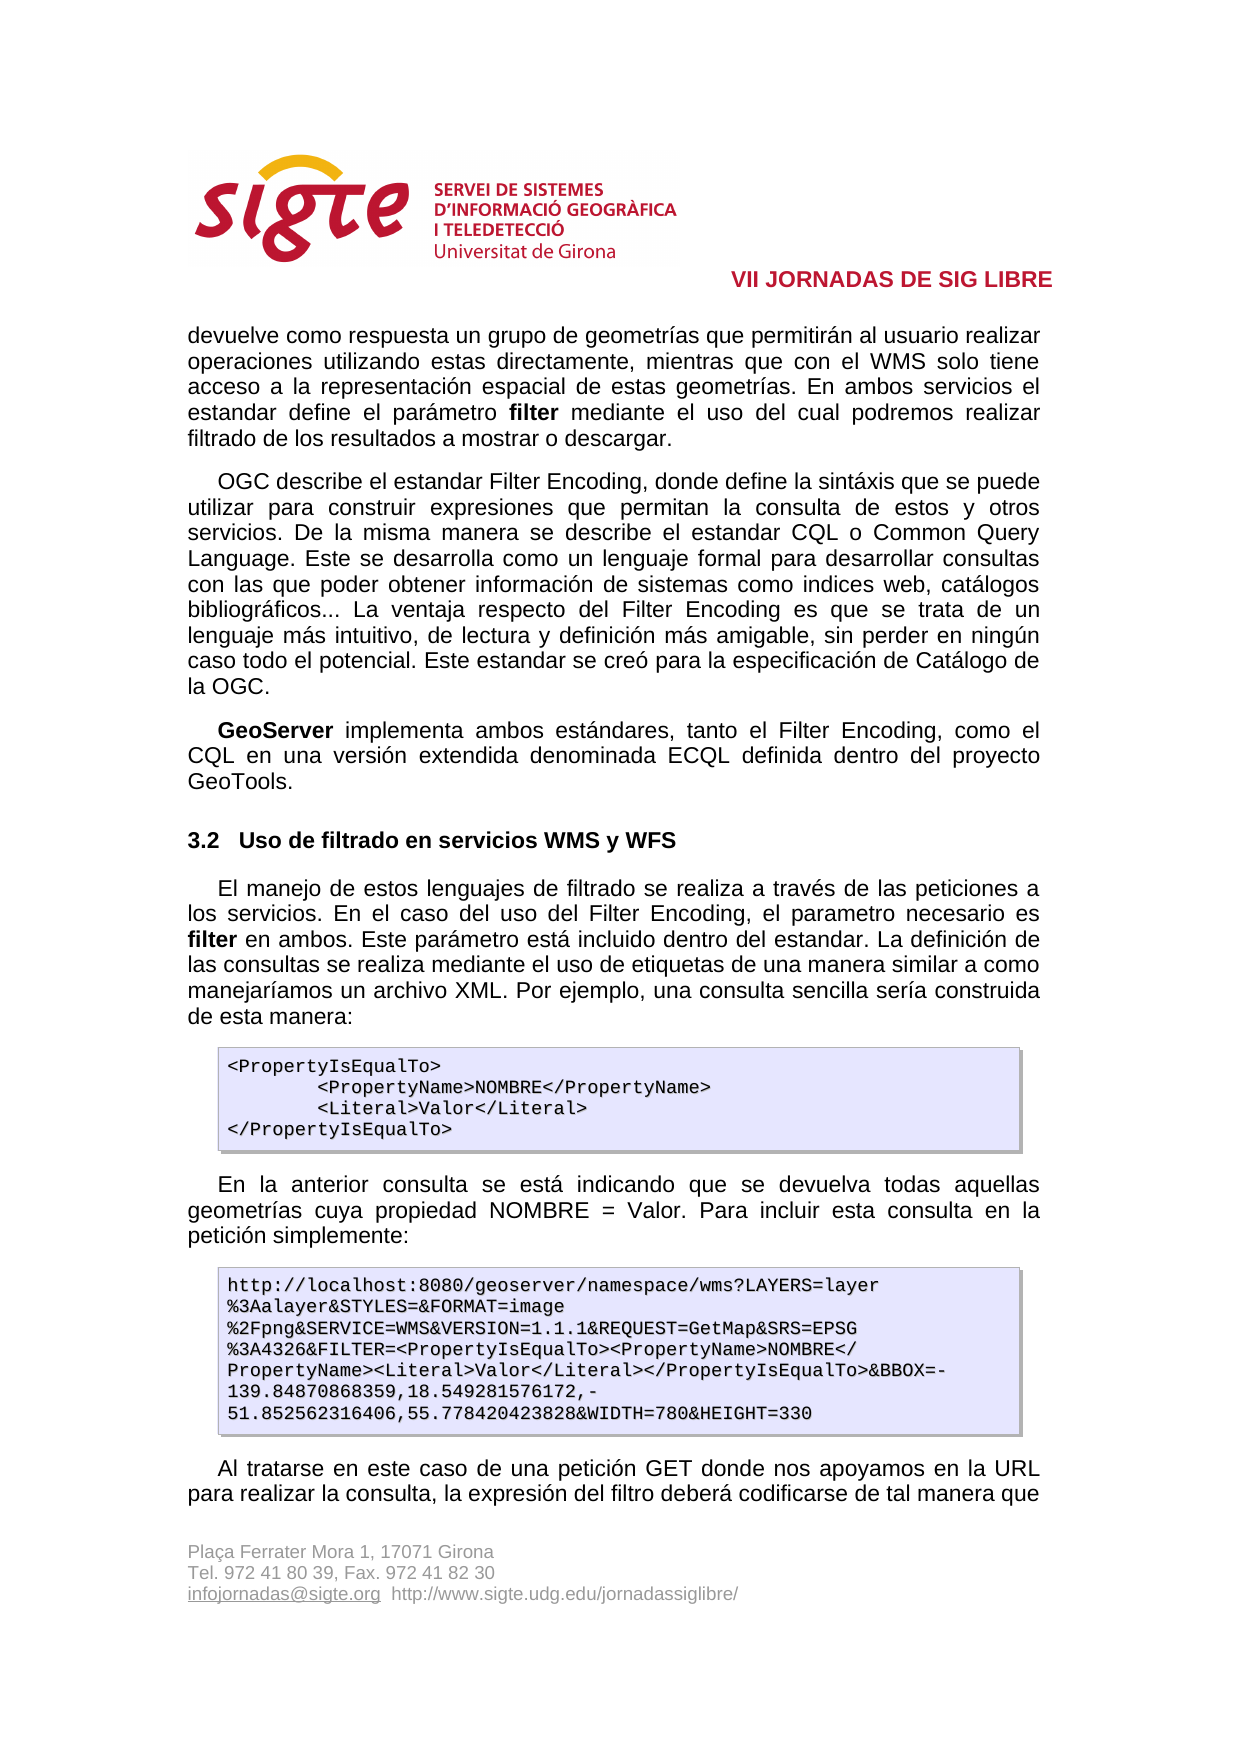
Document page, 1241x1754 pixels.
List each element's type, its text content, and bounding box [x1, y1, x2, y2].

text El manejo de estos lenguajes de filtrado se realiza a través de las peticiones a los servicios. En el caso del uso del Filter Encoding, el parametro necesario es filter en ambos. Este parámetro está incluido dentro del estandar. La definición de las consultas se realiza mediante el uso de etiquetas de una manera similar a como manejaríamos un archivo XML. Por ejemplo, una consulta sencilla sería construida de esta manera: [187, 875, 1041, 1029]
text Al tratarse en este caso de una petición GET donde nos apoyamos en la URL para realizar la consulta, la expresión del filtro deberá codificarse de tal manera que [187, 1455, 1041, 1506]
text devuelve como respuesta un grupo de geometrías que permitirán al usuario realizar operaciones utilizando estas directamente, mientras que con el WMS solo tiene acceso a la representación espacial de estas geometrías. En ambos servicios el estandar define el parámetro filter mediante el uso del cual podremos realizar filtrado de los resultados a mostrar o descargar. [187, 323, 1041, 451]
text OGC describe el estandar Filter Encoding, donde define la sintáxis que se puede utilizar para construir expresiones que permitan la consulta de estos y otros servicios. De la misma manera se describe el estandar CQL o Common Query Language. Este se desarrolla como un lenguaje formal para desarrollar consultas con las que poder obtener información de sistemas como indices web, catálogos bibliográficos... La ventaja respecto del Filter Encoding es que se trata de un lenguaje más intuitivo, de lectura y definición más amigable, sin perder en ningún caso todo el potencial. Este estandar se creó para la especificación de Catálogo de la OGC. [187, 469, 1041, 699]
text GeoServer implementa ambos estándares, tanto el Filter Encoding, como el CQL en una versión extendida denominada ECQL definida dentro del proyecto GeoTools. [187, 717, 1041, 794]
text http://localhost:8080/geoserver/namespace/wms?LAYERS=layer%3Aalayer&STYLES=&FORMAT=image%2Fpng&SERVICE=WMS&VERSION=1.1.1&REQUEST=GetMap&SRS=EPSG%3A4326&FILTER=<PropertyIsEqualTo><PropertyName>NOMBRE</PropertyName><Literal>Valor</Literal></PropertyIsEqualTo>&BBOX=-139.84870868359,18.549281576172,-51.852562316406,55.778420423828&WIDTH=780&HEIGHT=330 [219, 1268, 1019, 1434]
text <PropertyIsEqualTo> <PropertyName>NOMBRE</PropertyName> <Literal>Valor</Literal> </PropertyIsEqualTo> [219, 1048, 1019, 1150]
text En la anterior consulta se está indicando que se devuelva todas aquellas geometrías cuya propiedad NOMBRE = Valor. Para incluir esta consulta en la petición simplemente: [187, 1172, 1041, 1249]
subtitle 3.2 Uso de filtrado en servicios WMS y WFS [187, 828, 1053, 854]
picture [187, 150, 680, 267]
